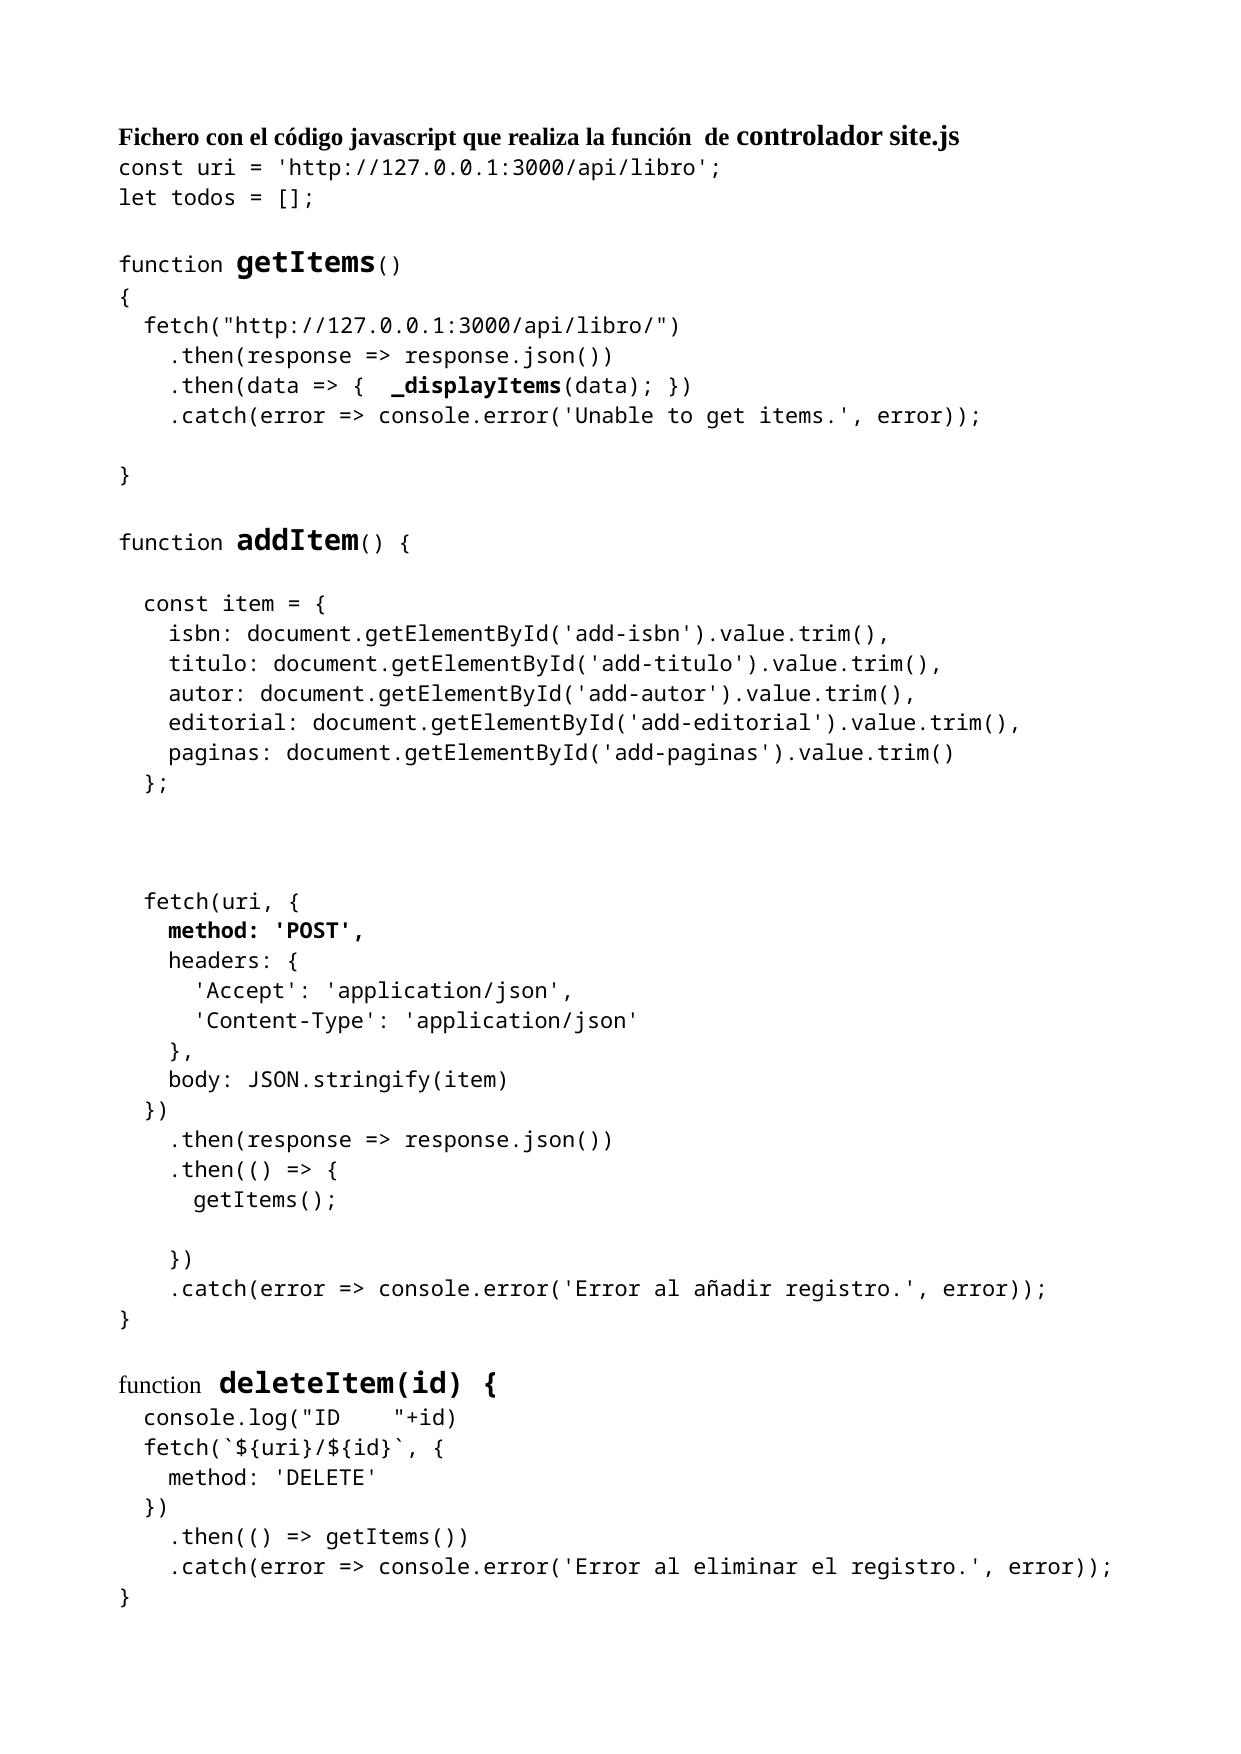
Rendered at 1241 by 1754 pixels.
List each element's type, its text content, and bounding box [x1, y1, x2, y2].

text .catch(error => console.error('Unable to get items.', error)); [118, 400, 1122, 429]
text autor: document.getElementById('add-autor').value.trim(), [118, 677, 1122, 707]
text fetch(uri, { [118, 886, 1122, 916]
text titulo: document.getElementById('add-titulo').value.trim(), [118, 648, 1122, 677]
text getItems(); [118, 1184, 1122, 1213]
text function getItems() [118, 241, 1122, 281]
text } [118, 1581, 1122, 1610]
text .then(data => { _displayItems(data); }) [118, 370, 1122, 400]
text }; [118, 767, 1122, 797]
text function addItem() { [118, 519, 1122, 558]
text }, [118, 1035, 1122, 1064]
text 'Accept': 'application/json', [118, 975, 1122, 1005]
text }) [118, 1491, 1122, 1521]
text 'Content-Type': 'application/json' [118, 1005, 1122, 1035]
text method: 'POST', [118, 916, 1122, 945]
text .then(response => response.json()) [118, 1124, 1122, 1154]
text let todos = []; [118, 181, 1122, 211]
text method: 'DELETE' [118, 1461, 1122, 1491]
text isbn: document.getElementById('add-isbn').value.trim(), [118, 618, 1122, 648]
text }) [118, 1094, 1122, 1124]
text const uri = 'http://127.0.0.1:3000/api/libro'; [118, 152, 1122, 181]
text Fichero con el código javascript que realiza la función de controlador site.js [118, 118, 1122, 152]
text headers: { [118, 945, 1122, 975]
text } [118, 459, 1122, 489]
text .catch(error => console.error('Error al eliminar el registro.', error)); [118, 1551, 1122, 1581]
text body: JSON.stringify(item) [118, 1064, 1122, 1094]
text } [118, 1303, 1122, 1332]
text .then(() => { [118, 1154, 1122, 1184]
text const item = { [118, 588, 1122, 618]
text console.log("ID "+id) [118, 1402, 1122, 1432]
text .then(response => response.json()) [118, 340, 1122, 370]
text }) [118, 1243, 1122, 1273]
text fetch(`${uri}/${id}`, { [118, 1432, 1122, 1461]
text paginas: document.getElementById('add-paginas').value.trim() [118, 737, 1122, 767]
text editorial: document.getElementById('add-editorial').value.trim(), [118, 707, 1122, 737]
text fetch("http://127.0.0.1:3000/api/libro/") [118, 310, 1122, 340]
text .then(() => getItems()) [118, 1521, 1122, 1551]
text { [118, 281, 1122, 310]
text function deleteItem(id) { [118, 1362, 1122, 1402]
text .catch(error => console.error('Error al añadir registro.', error)); [118, 1273, 1122, 1303]
